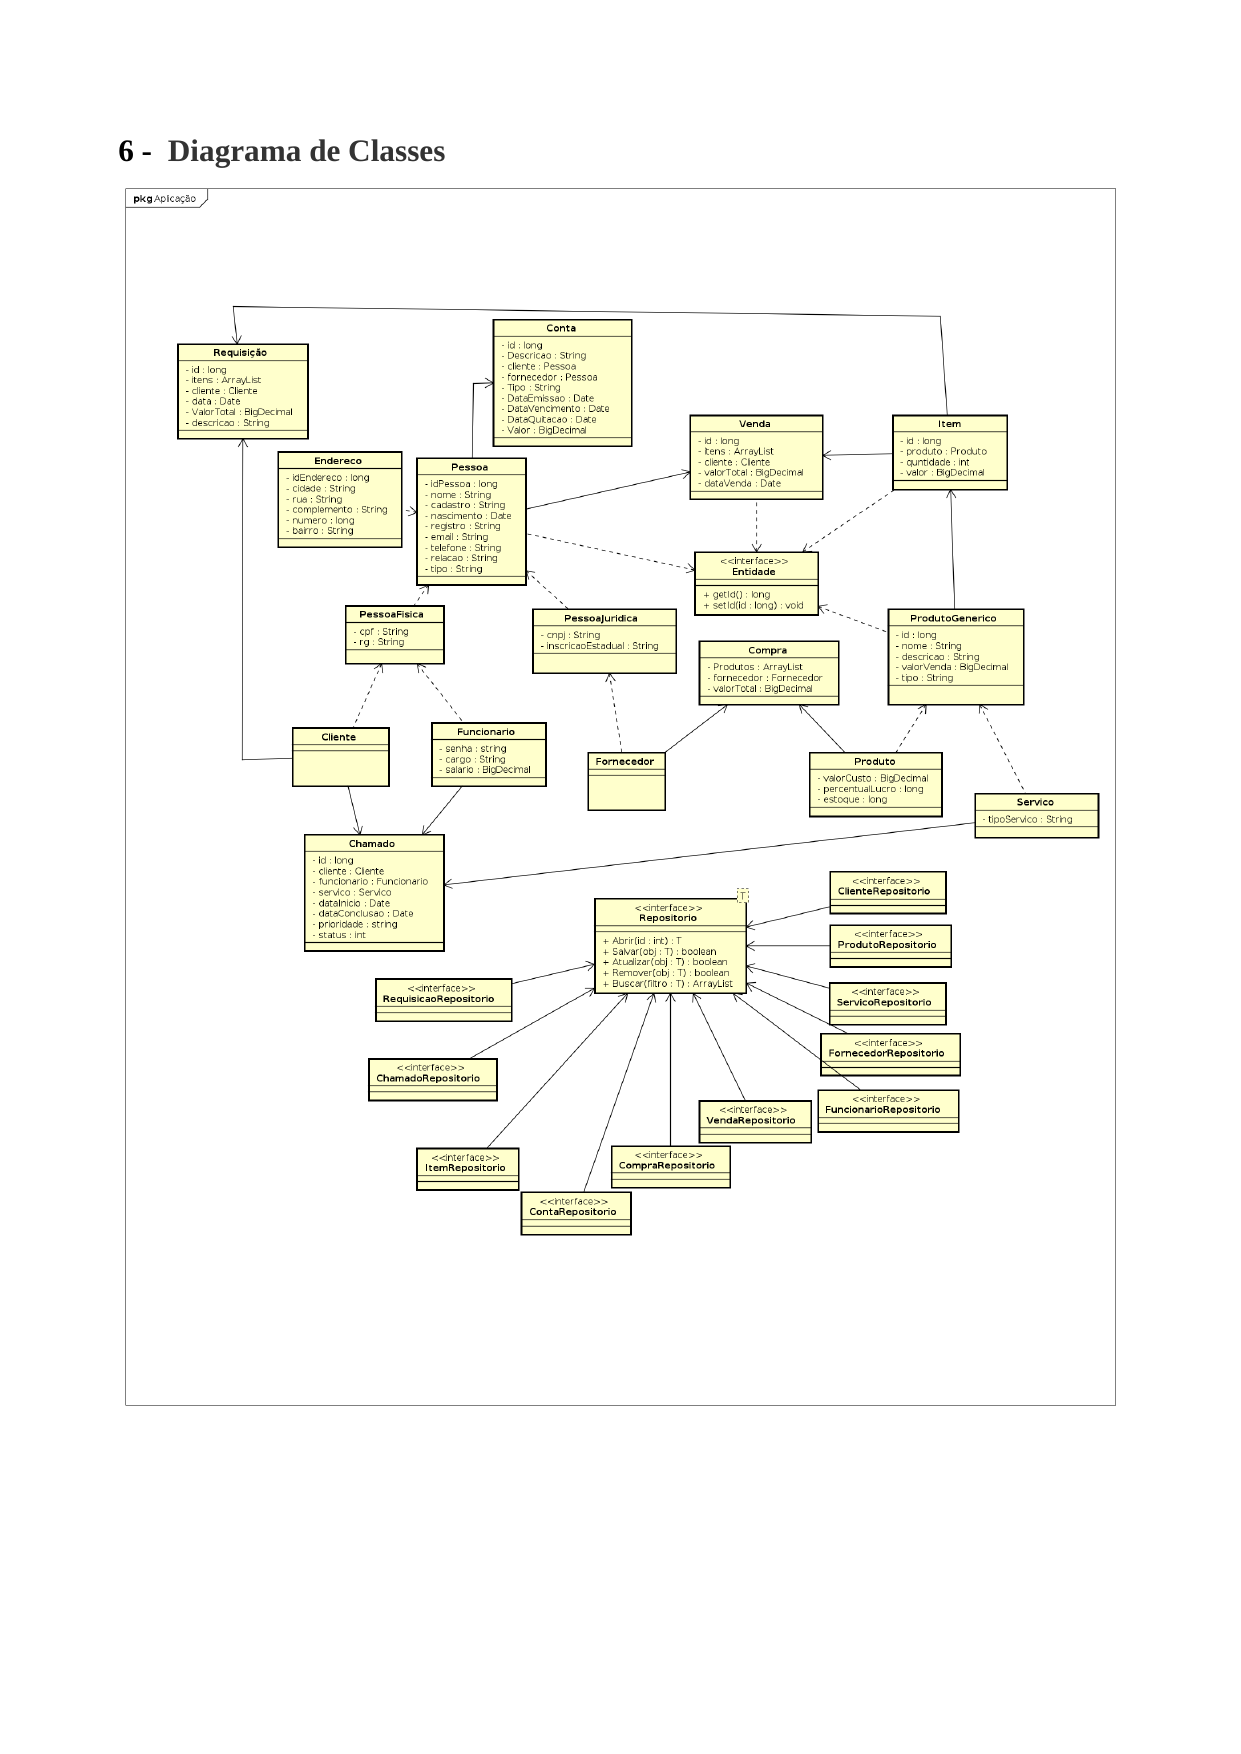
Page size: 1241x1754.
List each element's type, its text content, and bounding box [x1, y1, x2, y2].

subtitle 6 - Diagrama de Classes [118, 133, 1122, 169]
picture [118, 181, 1123, 1412]
